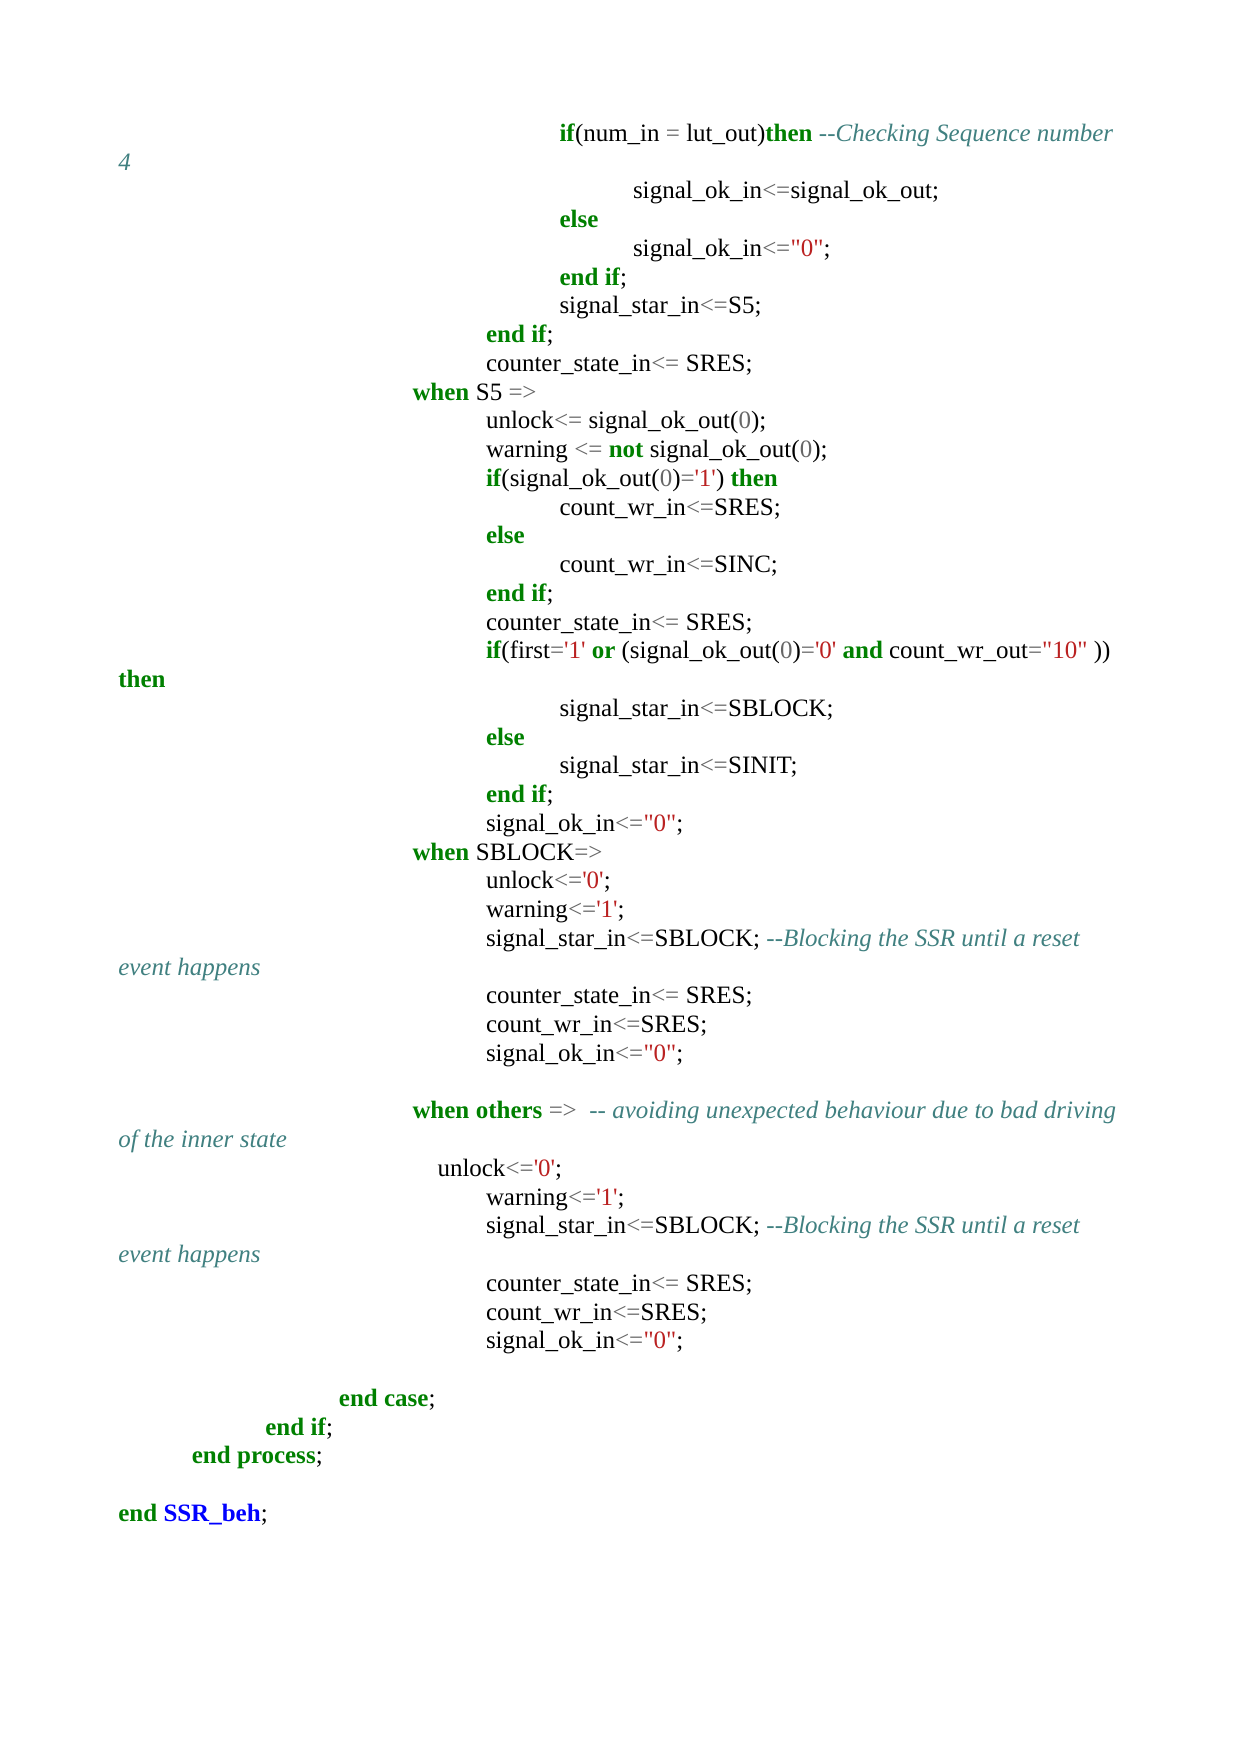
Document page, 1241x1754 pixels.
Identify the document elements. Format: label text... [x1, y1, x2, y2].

text counter_state_in<= SRES; [118, 981, 1122, 1009]
text if(num_in = lut_out)then --Checking Sequence number 4 [118, 118, 1122, 176]
text warning <= not signal_ok_out(0); [118, 434, 1122, 463]
text end if; [118, 578, 1122, 607]
text end if; [118, 1412, 1122, 1441]
text count_wr_in<=SRES; [118, 492, 1122, 521]
text signal_ok_in<=signal_ok_out; [118, 176, 1122, 204]
text signal_star_in<=S5; [118, 291, 1122, 319]
text signal_ok_in<="0"; [118, 808, 1122, 837]
text else [118, 204, 1122, 233]
text signal_star_in<=SBLOCK; [118, 693, 1122, 722]
text count_wr_in<=SRES; [118, 1297, 1122, 1326]
text when SBLOCK=> [118, 837, 1122, 866]
text counter_state_in<= SRES; [118, 348, 1122, 377]
text end SSR_beh; [118, 1498, 1122, 1527]
text end if; [118, 319, 1122, 348]
text else [118, 722, 1122, 751]
text when others => -- avoiding unexpected behaviour due to bad driving of the inner state [118, 1096, 1122, 1153]
text if(signal_ok_out(0)='1') then [118, 463, 1122, 492]
text if(first='1' or (signal_ok_out(0)='0' and count_wr_out="10" )) then [118, 636, 1122, 693]
text signal_star_in<=SBLOCK; --Blocking the SSR until a reset event happens [118, 1211, 1122, 1268]
text end process; [118, 1441, 1122, 1469]
text signal_ok_in<="0"; [118, 233, 1122, 262]
text warning<='1'; [118, 894, 1122, 923]
text unlock<= signal_ok_out(0); [118, 406, 1122, 434]
text when S5 => [118, 377, 1122, 406]
text unlock<='0'; [118, 1153, 1122, 1182]
text counter_state_in<= SRES; [118, 1268, 1122, 1297]
text warning<='1'; [118, 1182, 1122, 1211]
text end if; [118, 262, 1122, 291]
text count_wr_in<=SRES; [118, 1009, 1122, 1038]
text signal_ok_in<="0"; [118, 1326, 1122, 1354]
text end case; [118, 1383, 1122, 1412]
text end if; [118, 779, 1122, 808]
text signal_star_in<=SINIT; [118, 751, 1122, 779]
text unlock<='0'; [118, 866, 1122, 894]
text count_wr_in<=SINC; [118, 549, 1122, 578]
text else [118, 521, 1122, 549]
text signal_ok_in<="0"; [118, 1038, 1122, 1067]
text signal_star_in<=SBLOCK; --Blocking the SSR until a reset event happens [118, 923, 1122, 981]
text counter_state_in<= SRES; [118, 607, 1122, 636]
